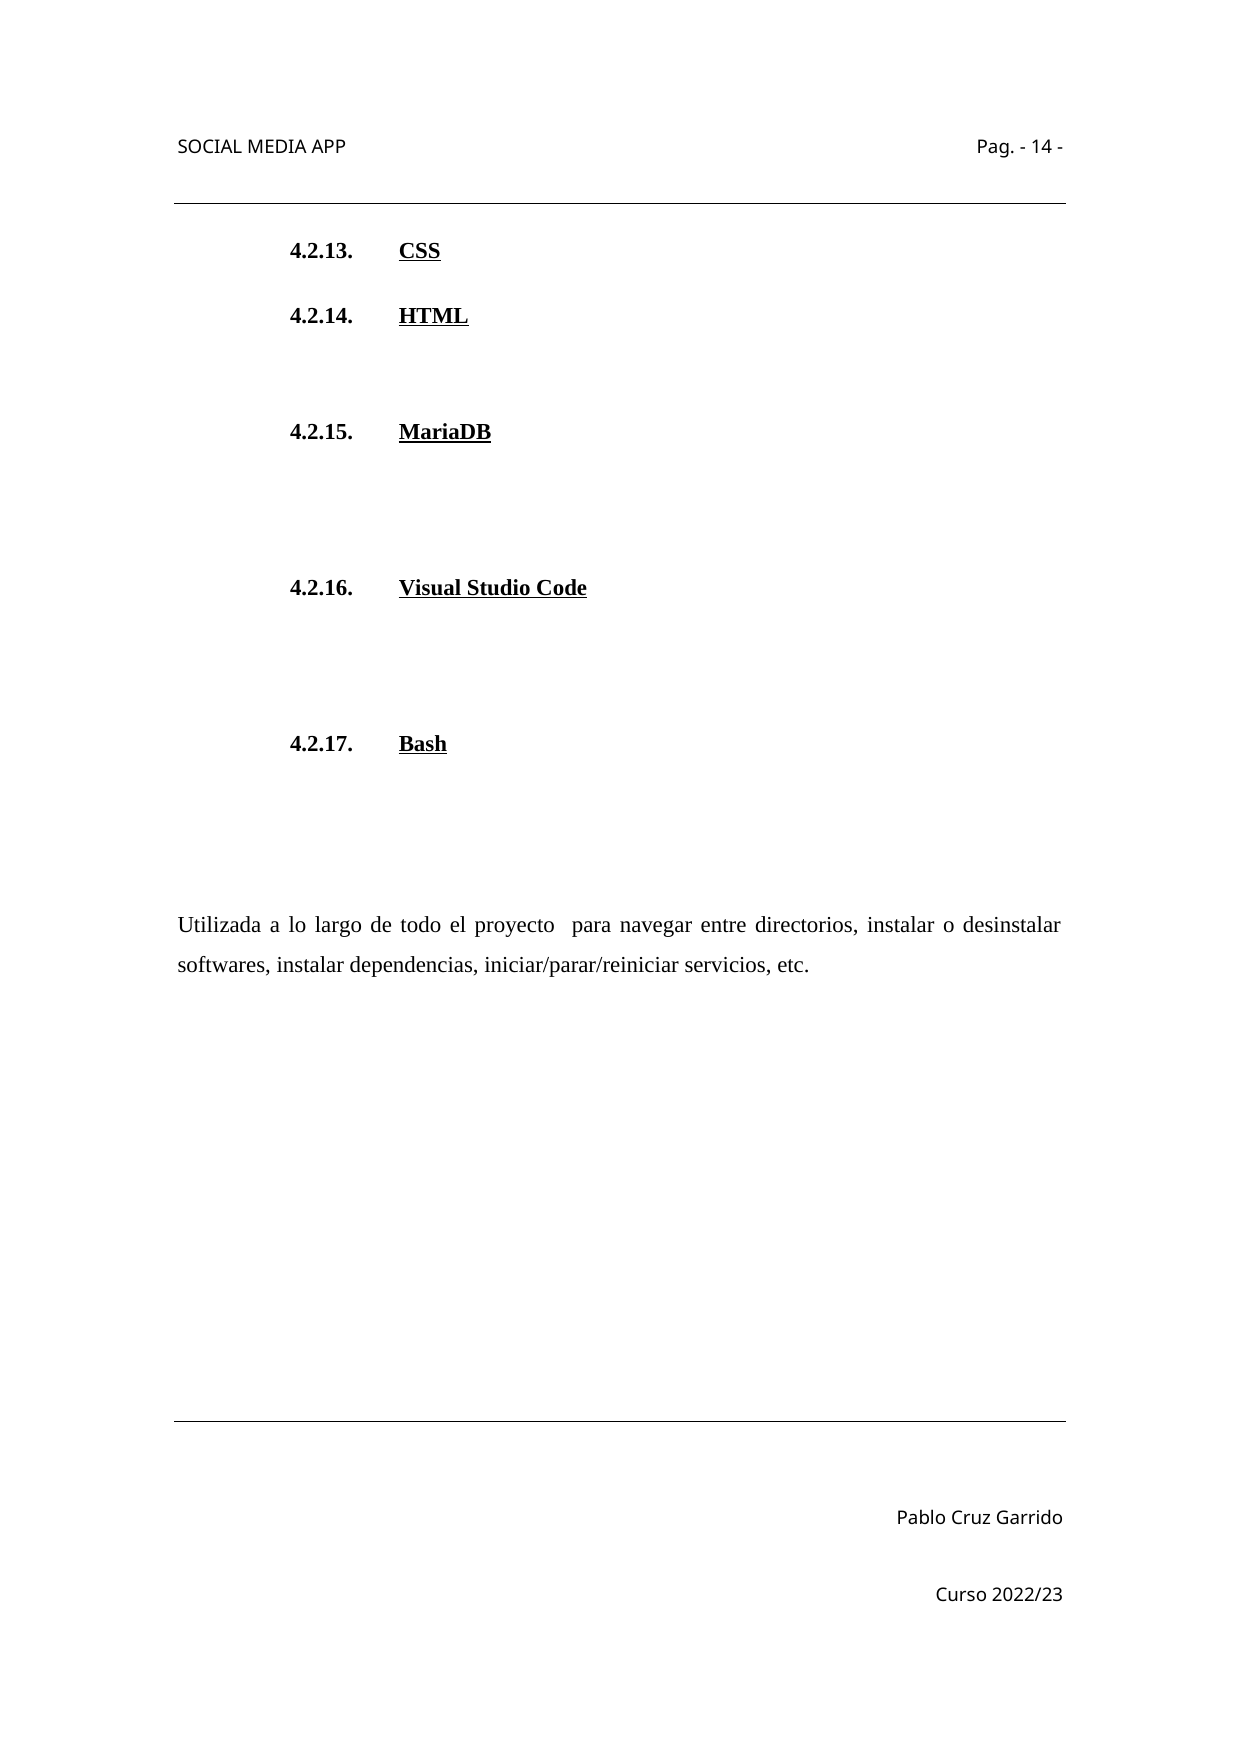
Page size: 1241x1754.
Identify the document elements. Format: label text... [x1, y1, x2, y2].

list Bash [290, 730, 1063, 757]
list CSS [290, 237, 1063, 264]
list HTML [290, 302, 1063, 328]
list Visual Studio Code [290, 574, 1063, 601]
list MariaDB [290, 418, 1063, 445]
text Utilizada a lo largo de todo el proyecto para navegar entre directorios, instalar o desinstalar softwares, instalar dependencias, iniciar/parar/reiniciar servicios, etc. [177, 911, 1063, 977]
